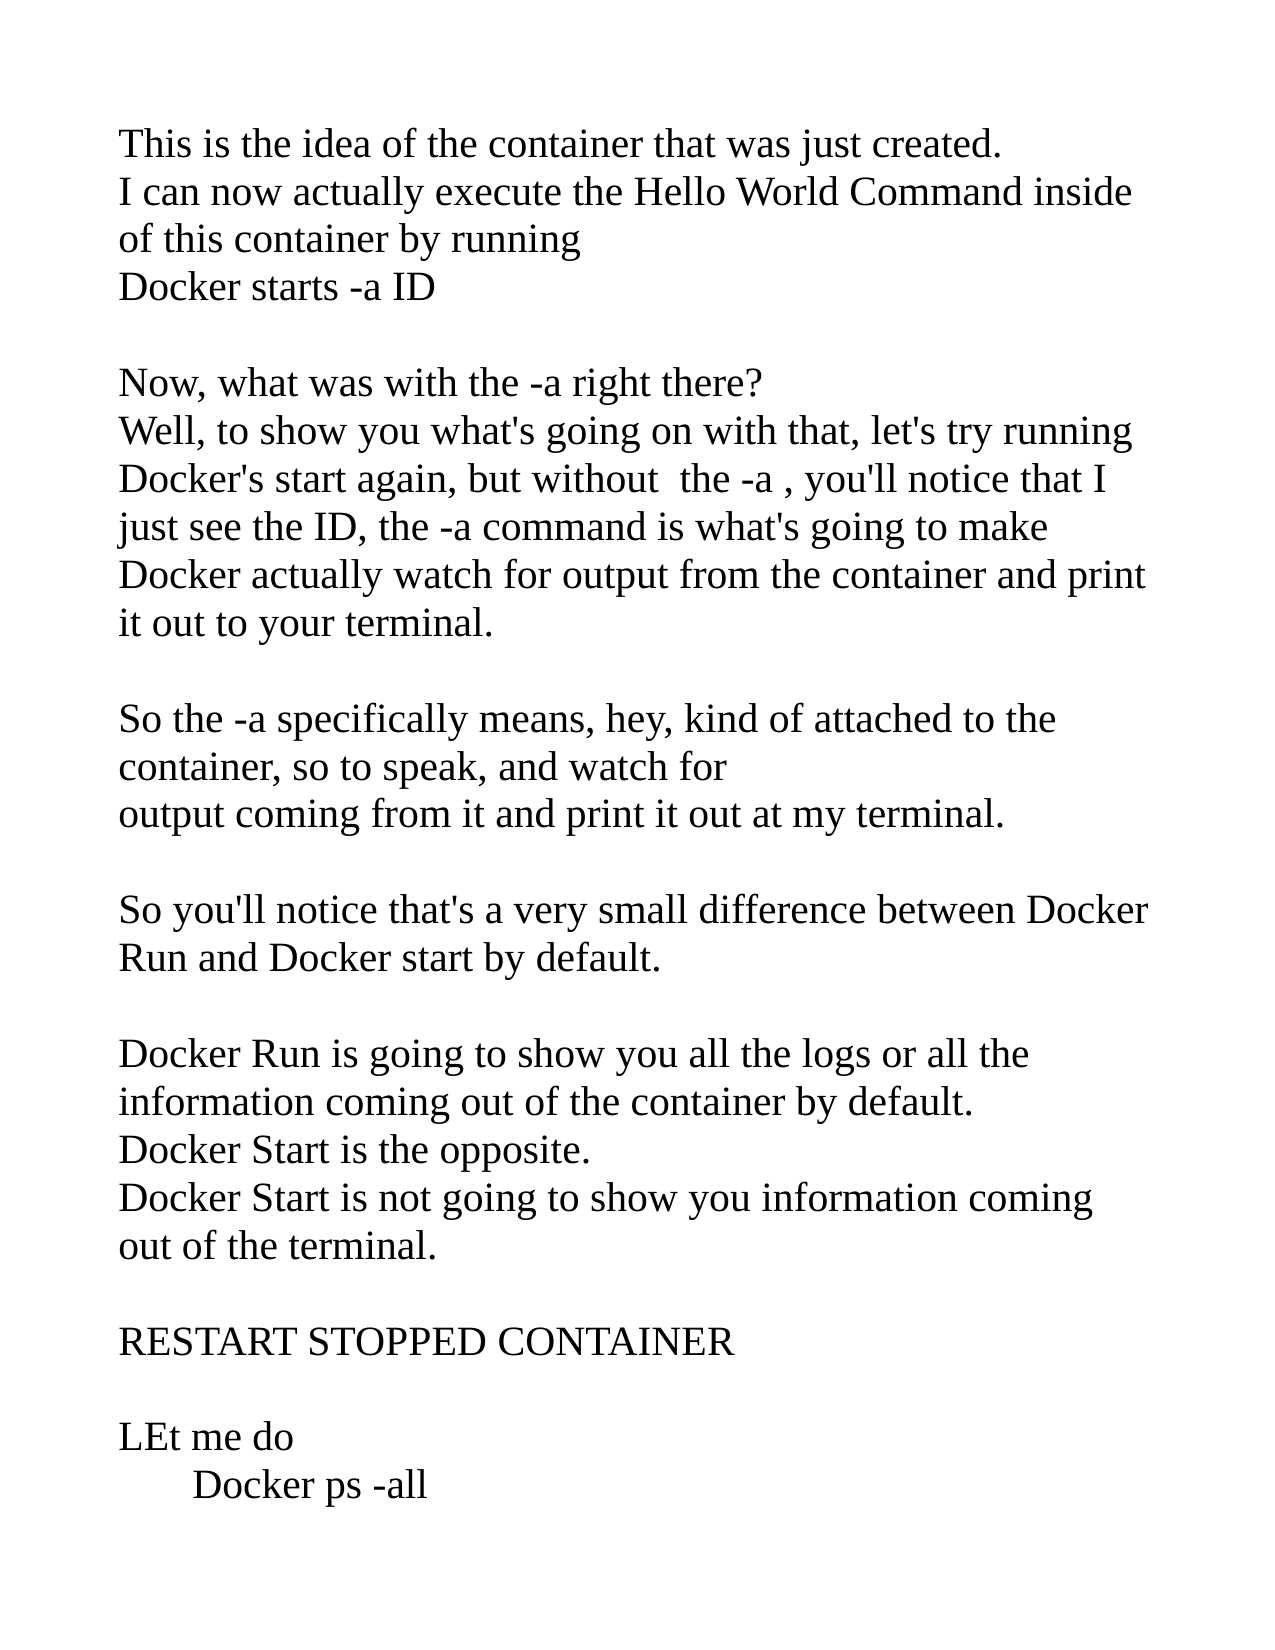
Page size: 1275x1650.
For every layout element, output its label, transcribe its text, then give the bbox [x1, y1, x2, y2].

text LEt me do [118, 1412, 1157, 1460]
text So you'll notice that's a very small difference between Docker Run and Docker start by default. [118, 885, 1157, 981]
text I can now actually execute the Hello World Command inside of this container by running [118, 166, 1157, 262]
text Docker Start is the opposite. [118, 1124, 1157, 1172]
text Well, to show you what's going on with that, let's try running Docker's start again, but without the -a , you'll notice that I just see the ID, the -a command is what's going to make Docker actually watch for output from the container and print it out to your terminal. [118, 406, 1157, 645]
text Docker Start is not going to show you information coming out of the terminal. [118, 1172, 1157, 1268]
text Docker starts -a ID [118, 262, 1157, 310]
text So the -a specifically means, hey, kind of attached to the container, so to speak, and watch for [118, 693, 1157, 789]
text output coming from it and print it out at my terminal. [118, 789, 1157, 837]
text RESTART STOPPED CONTAINER [118, 1316, 1157, 1364]
text Docker ps -all [118, 1460, 1157, 1508]
text Docker Run is going to show you all the logs or all the information coming out of the container by default. [118, 1028, 1157, 1124]
text Now, what was with the -a right there? [118, 358, 1157, 406]
text This is the idea of the container that was just created. [118, 118, 1157, 166]
